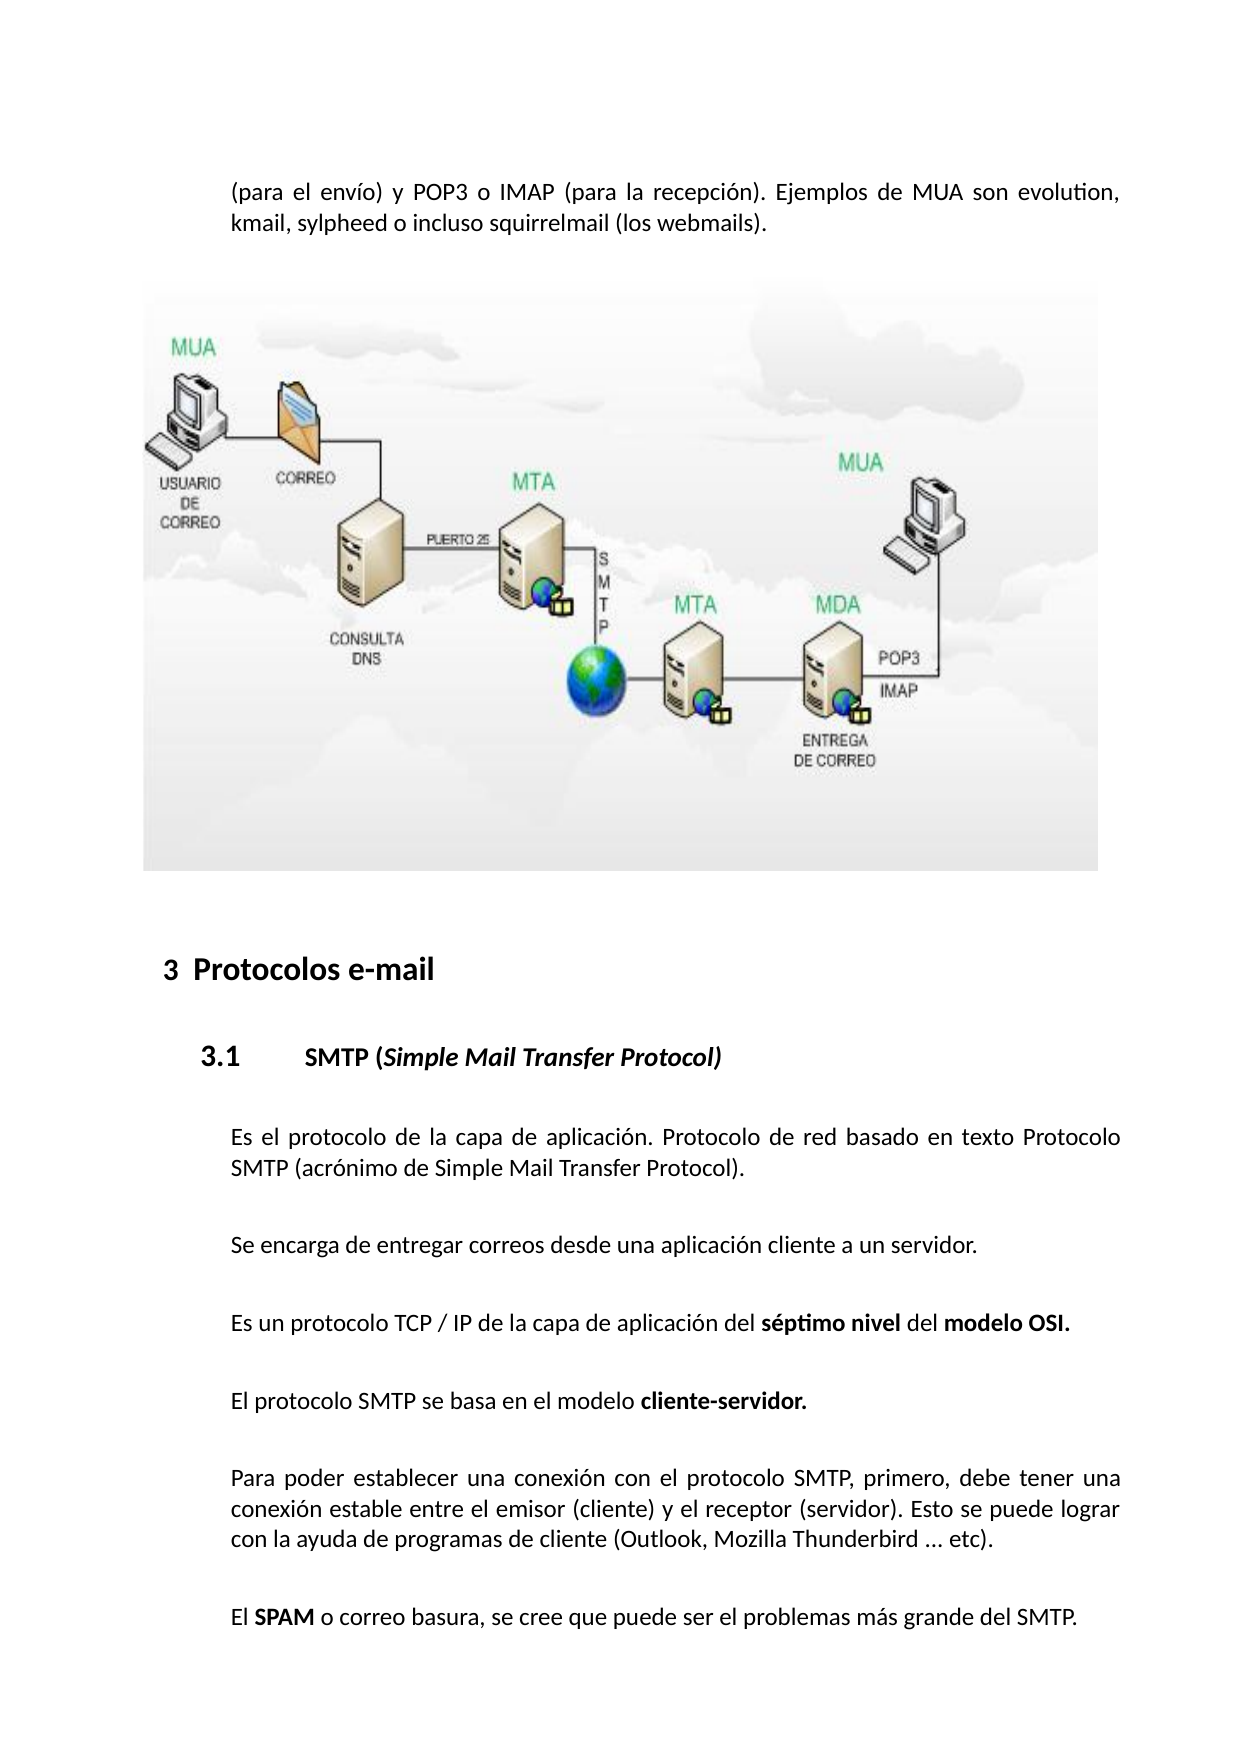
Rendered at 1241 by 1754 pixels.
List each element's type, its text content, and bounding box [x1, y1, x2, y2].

list El protocolo SMTP se basa en el modelo cliente-servidor. [193, 1385, 1122, 1415]
list El SPAM o correo basura, se cree que puede ser el problemas más grande del SMTP. [193, 1601, 1122, 1632]
picture [142, 272, 1098, 871]
list Es el protocolo de la capa de aplicación. Protocolo de red basado en texto Protocolo SMTP (acrónimo de Simple Mail Transfer Protocol). [193, 1121, 1122, 1182]
list Es un protocolo TCP / IP de la capa de aplicación del séptimo nivel del modelo OSI. [193, 1307, 1122, 1338]
list Para poder establecer una conexión con el protocolo SMTP, primero, debe tener una conexión estable entre el emisor (cliente) y el receptor (servidor). Esto se puede lograr con la ayuda de programas de cliente (Outlook, Mozilla Thunderbird ... etc). [193, 1462, 1122, 1554]
list Se encarga de entregar correos desde una aplicación cliente a un servidor. [193, 1229, 1122, 1260]
list SMTP (Simple Mail Transfer Protocol) [193, 1036, 1122, 1074]
list (para el envío) y POP3 o IMAP (para la recepción). Ejemplos de MUA son evolution, kmail, sylpheed o incluso squirrelmail (los webmails). [193, 176, 1122, 237]
list Protocolos e-mail [156, 948, 1122, 989]
